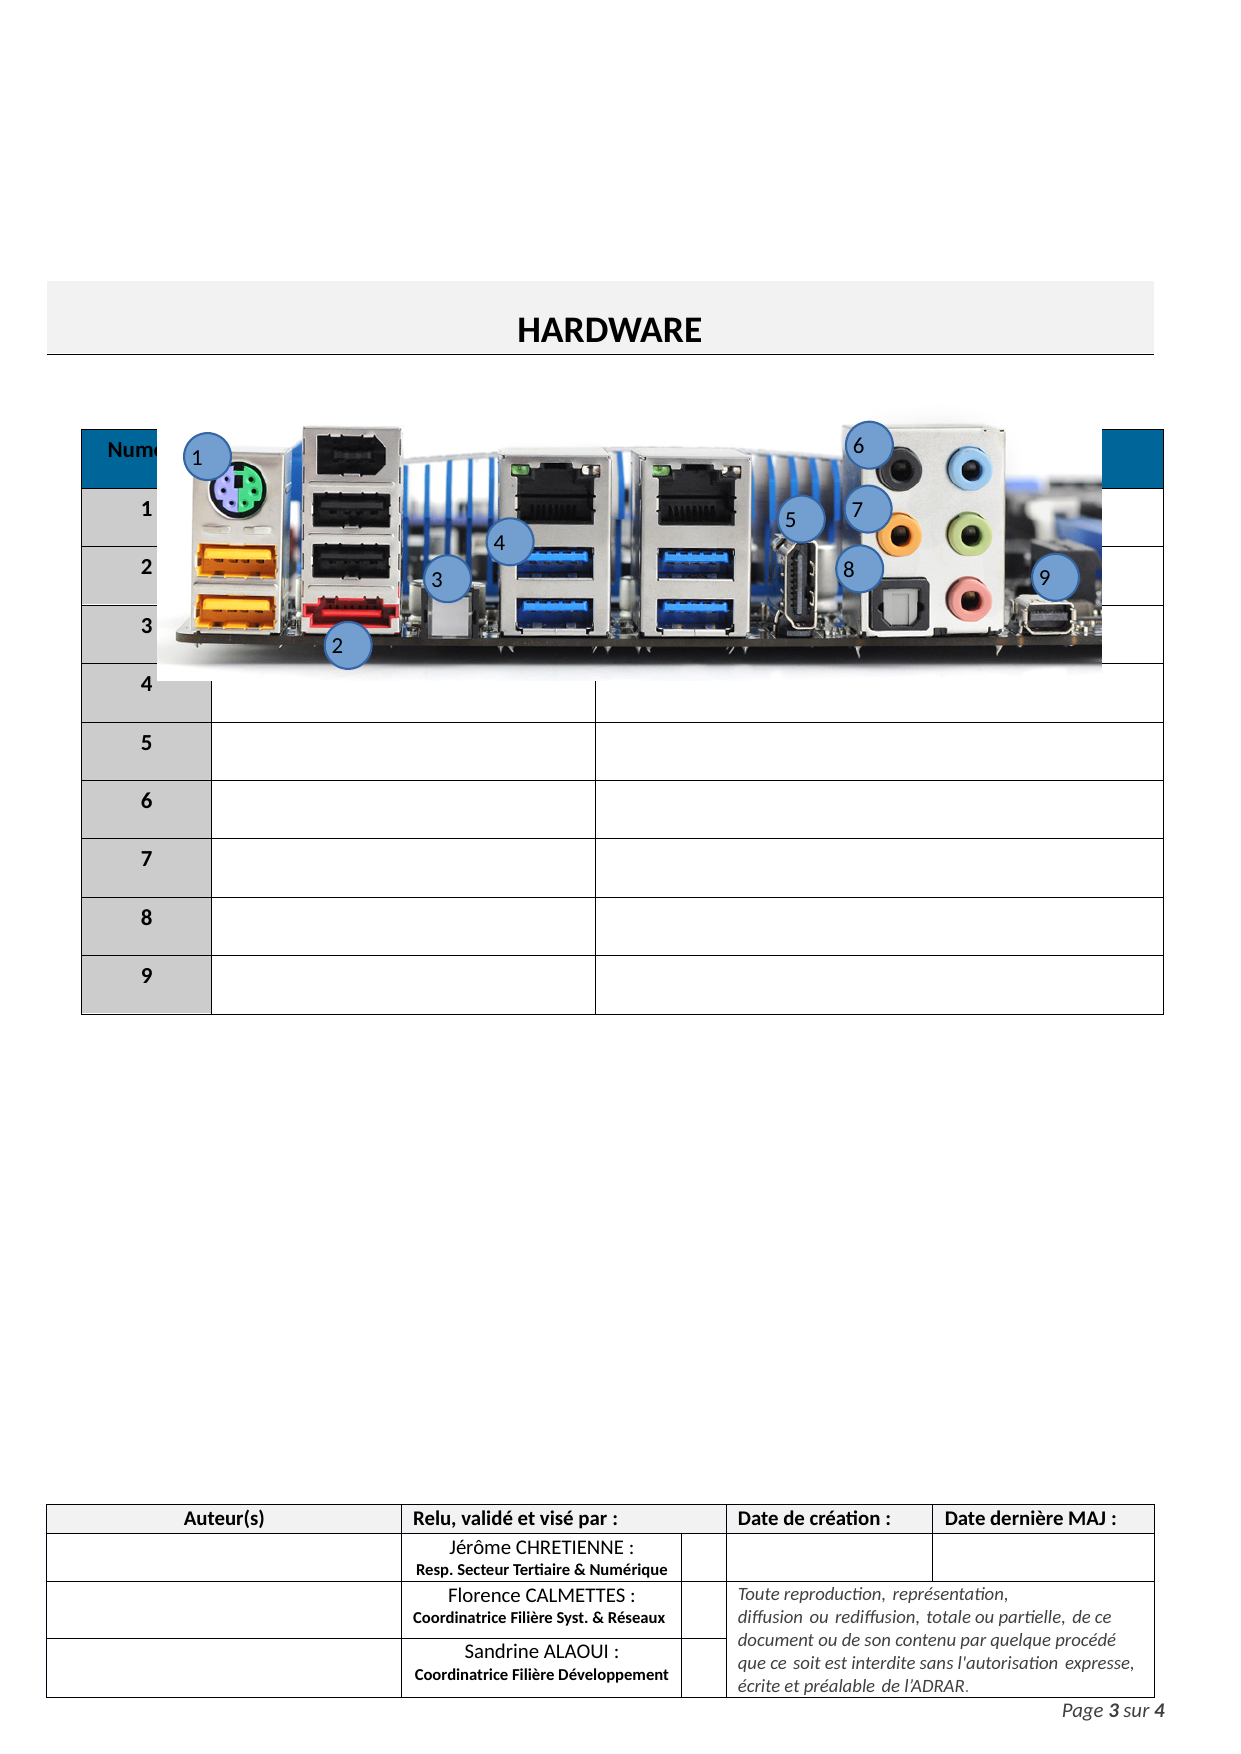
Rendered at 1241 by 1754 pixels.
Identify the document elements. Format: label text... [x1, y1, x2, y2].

table_cell 3 [82, 606, 157, 663]
table_cell 5 [82, 723, 211, 780]
table_cell 8 [82, 898, 211, 955]
table_cell [596, 839, 1163, 897]
table_cell [1102, 489, 1163, 546]
table_cell [212, 956, 595, 1013]
table_cell [596, 956, 1163, 1013]
table_cell [212, 839, 595, 897]
table_cell [596, 664, 1163, 721]
table_cell 9 [82, 956, 211, 1013]
table_cell [1102, 547, 1163, 604]
table_cell [212, 681, 595, 721]
table_cell [596, 723, 1163, 780]
table_cell 4 [82, 664, 211, 721]
table_cell [596, 781, 1163, 838]
table_cell [212, 898, 595, 955]
table_header Périphériques [1102, 430, 1163, 488]
table_cell [212, 723, 595, 780]
table_cell 1 [82, 489, 157, 546]
table_cell [212, 781, 595, 838]
table_cell [1102, 606, 1163, 663]
table_cell 7 [82, 839, 211, 897]
table_cell 6 [82, 781, 211, 838]
table_header Numéro [82, 430, 157, 488]
table_cell 2 [82, 547, 157, 604]
table_cell [596, 898, 1163, 955]
